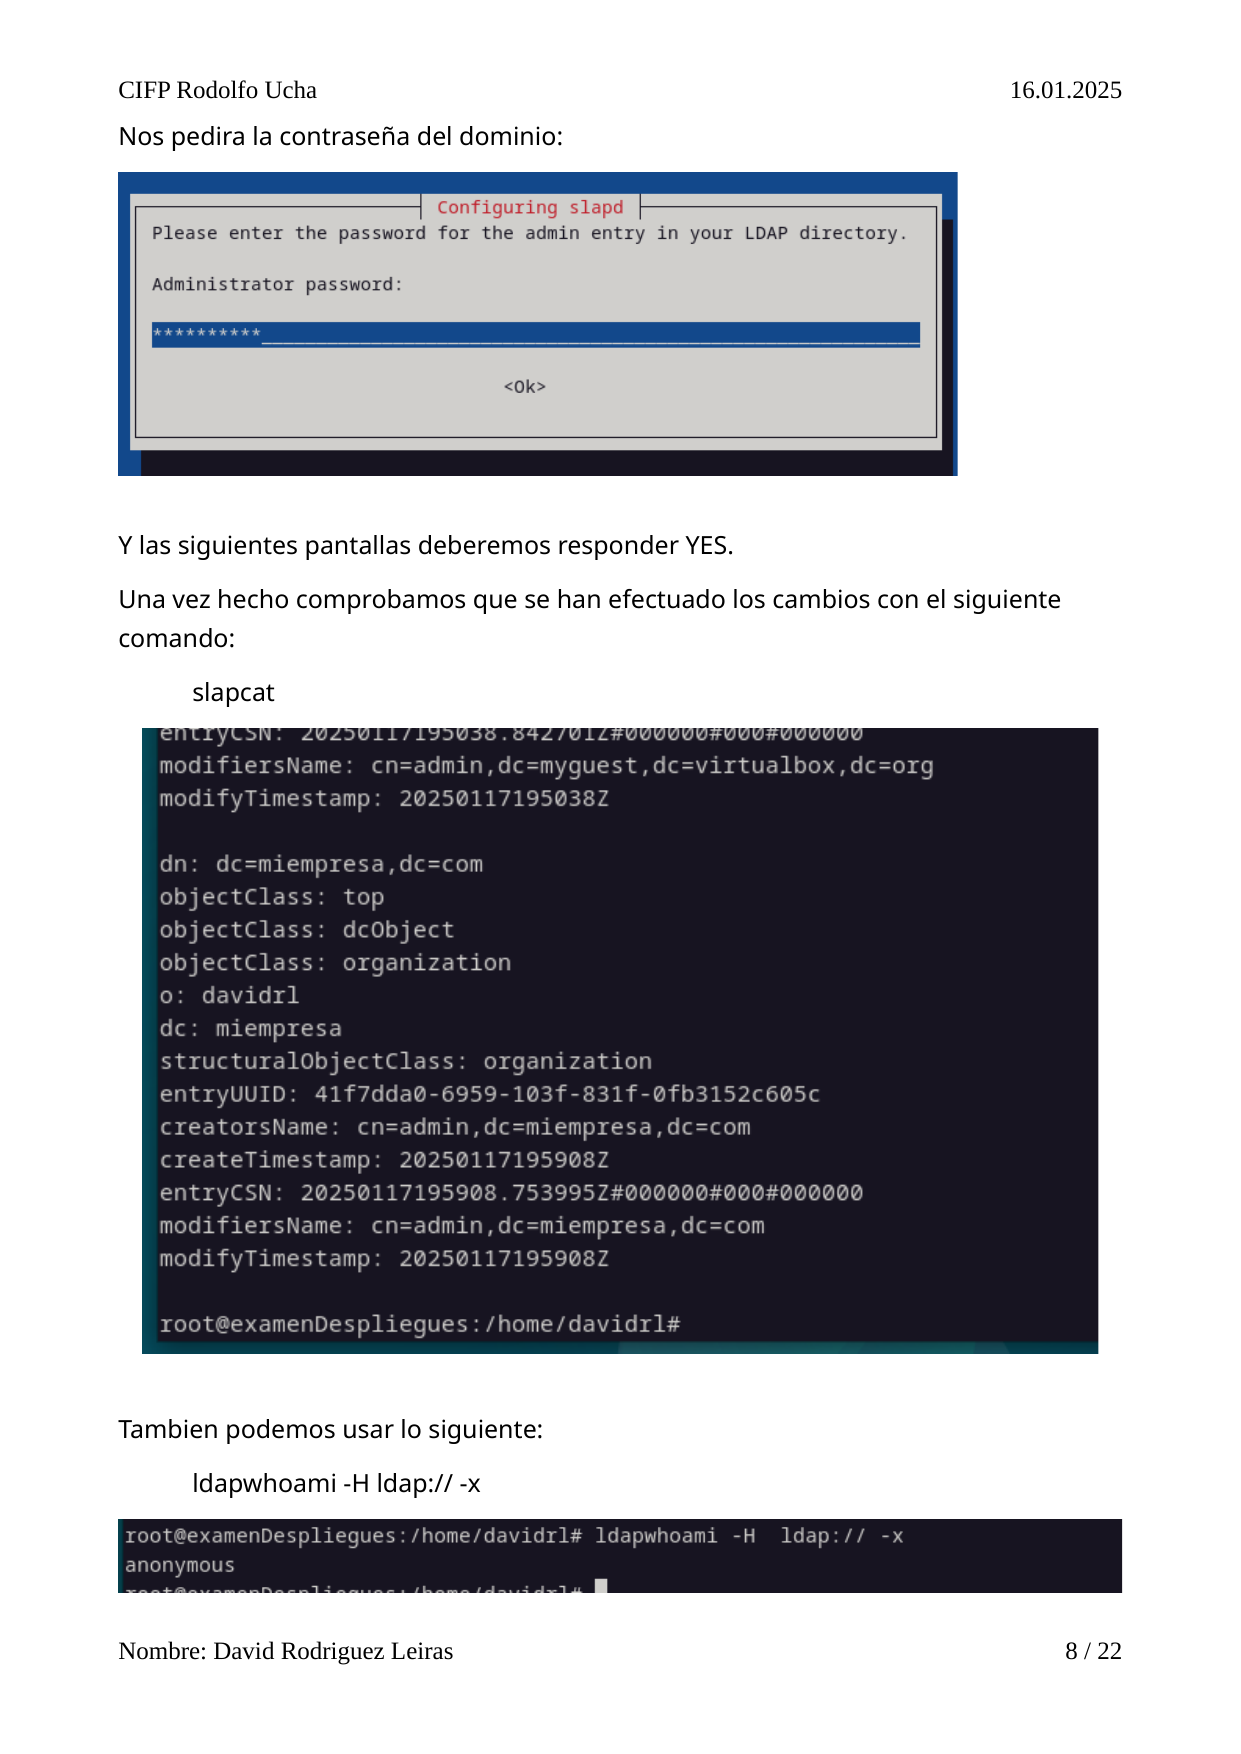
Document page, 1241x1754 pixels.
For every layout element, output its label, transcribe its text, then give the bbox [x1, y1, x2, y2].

text slapcat [118, 674, 1122, 708]
text ldapwhoami -H ldap:// -x [118, 1466, 1122, 1500]
text Una vez hecho comprobamos que se han efectuado los cambios con el siguiente comando: [118, 582, 1122, 655]
text Nos pedira la contraseña del dominio: [118, 118, 1122, 152]
text Y las siguientes pantallas deberemos responder YES. [118, 528, 1122, 562]
text Tambien podemos usar lo siguiente: [118, 1412, 1122, 1446]
